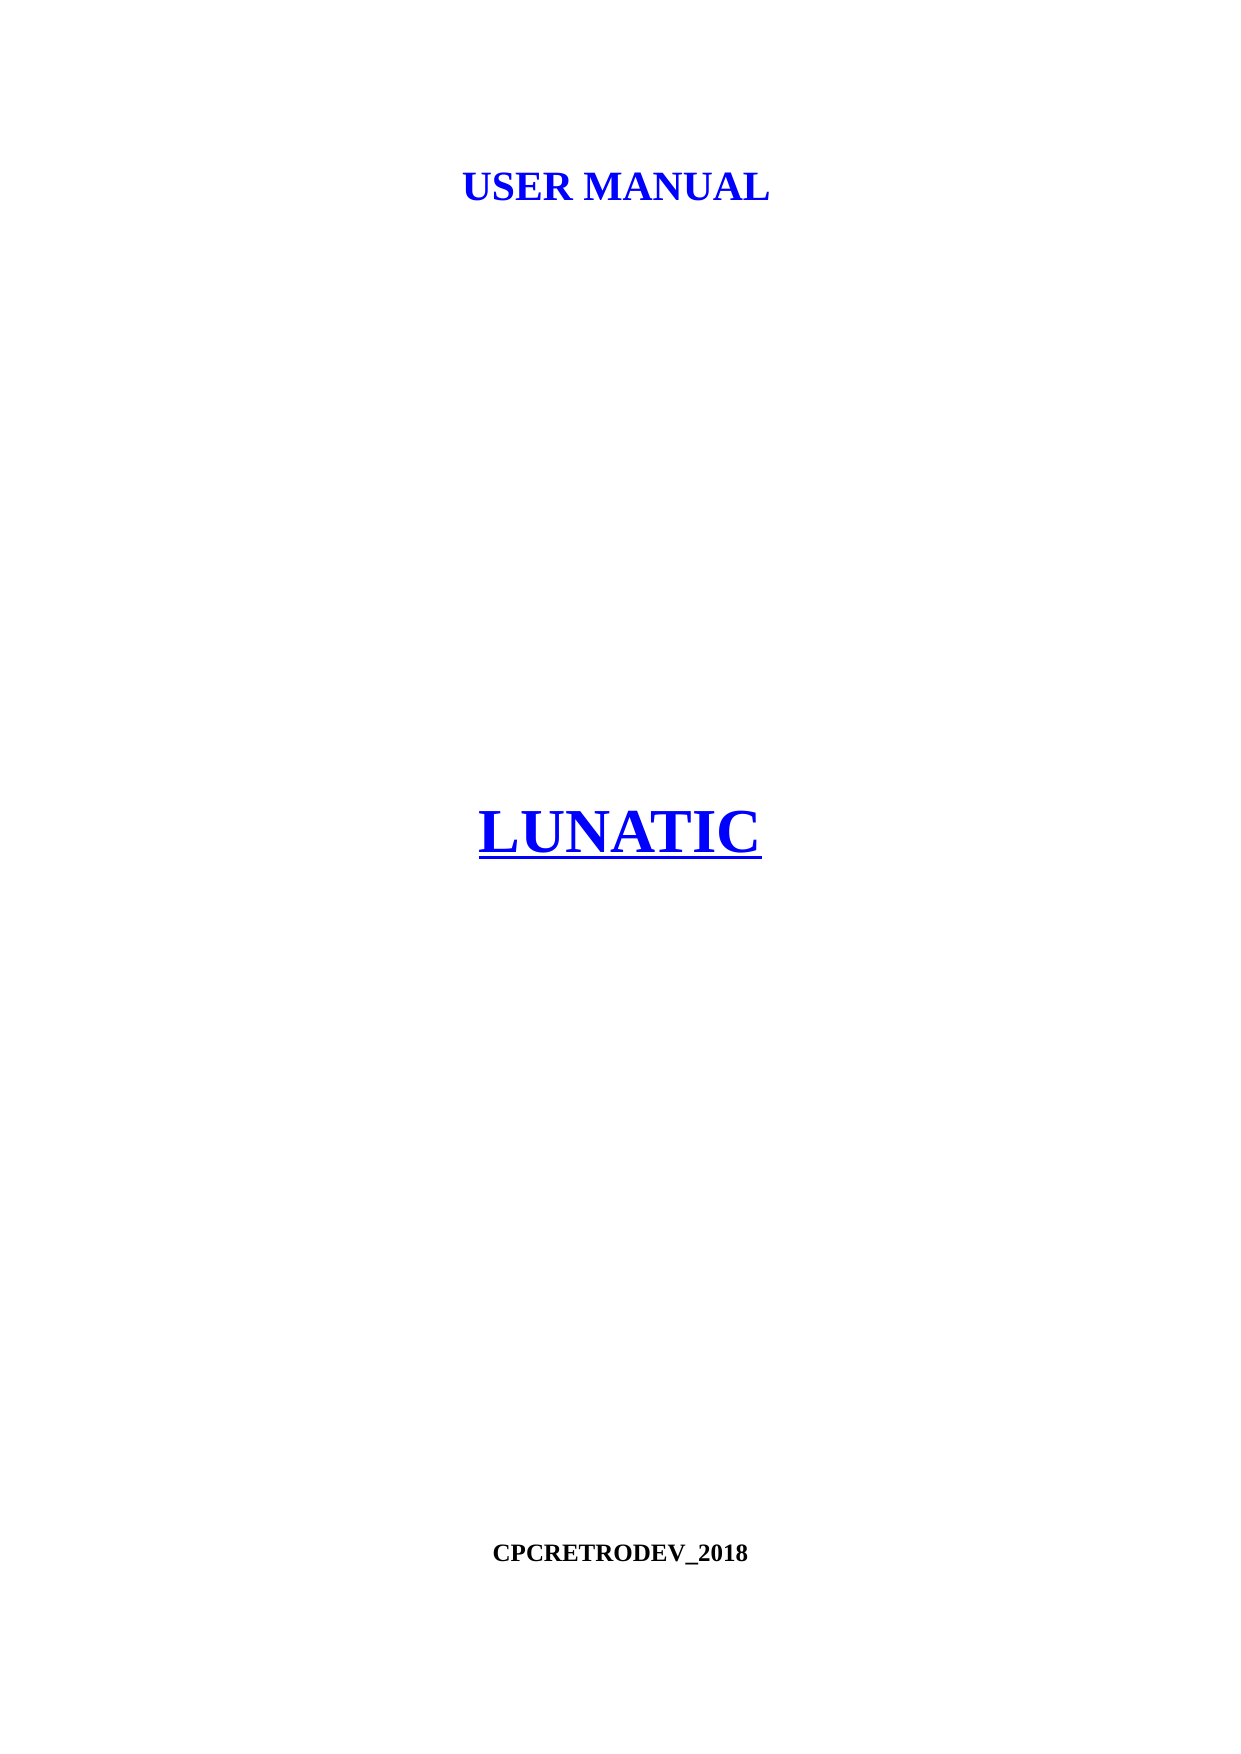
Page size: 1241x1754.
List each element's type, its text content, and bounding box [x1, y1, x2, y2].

text LUNATIC [118, 794, 1122, 866]
subtitle CPCRETRODEV_2018 [118, 1538, 1122, 1567]
text USER MANUAL [118, 161, 1122, 209]
